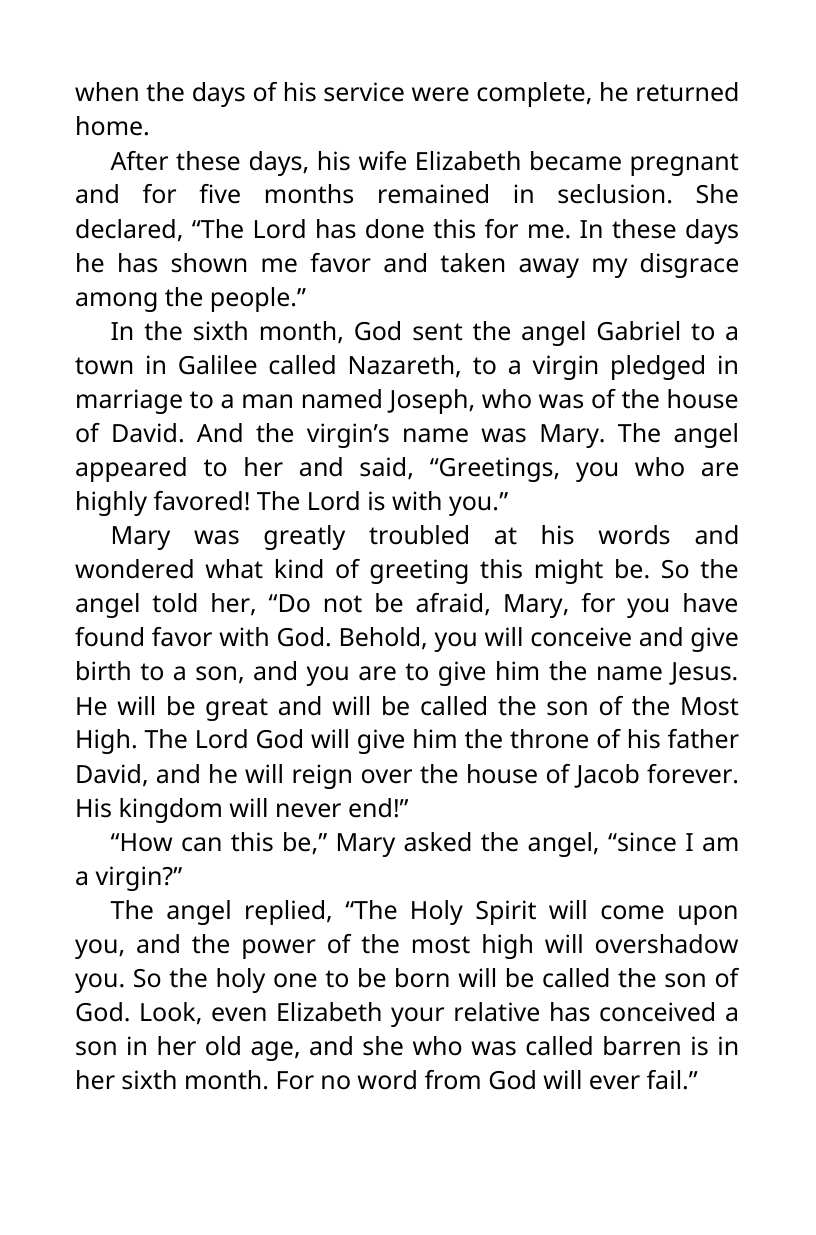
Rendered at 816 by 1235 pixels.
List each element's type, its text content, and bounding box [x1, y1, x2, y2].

text In the sixth month, God sent the angel Gabriel to a town in Galilee called Nazareth, to a virgin pledged in marriage to a man named Joseph, who was of the house of David. And the virgin’s name was Mary. The angel appeared to her and said, “Greetings, you who are highly favored! The Lord is with you.” [75, 313, 740, 518]
text After these days, his wife Elizabeth became pregnant and for five months remained in seclusion. She declared, “The Lord has done this for me. In these days he has shown me favor and taken away my disgrace among the people.” [75, 143, 740, 313]
text “How can this be,” Mary asked the angel, “since I am a virgin?” [75, 824, 740, 892]
text Mary was greatly troubled at his words and wondered what kind of greeting this might be. So the angel told her, “Do not be afraid, Mary, for you have found favor with God. Behold, you will conceive and give birth to a son, and you are to give him the name Jesus. He will be great and will be called the son of the Most High. The Lord God will give him the throne of his father David, and he will reign over the house of Jacob forever. His kingdom will never end!” [75, 518, 740, 824]
text when the days of his service were complete, he returned home. [75, 75, 740, 143]
text The angel replied, “The Holy Spirit will come upon you, and the power of the most high will overshadow you. So the holy one to be born will be called the son of God. Look, even Elizabeth your relative has conceived a son in her old age, and she who was called barren is in her sixth month. For no word from God will ever fail.” [75, 892, 740, 1097]
